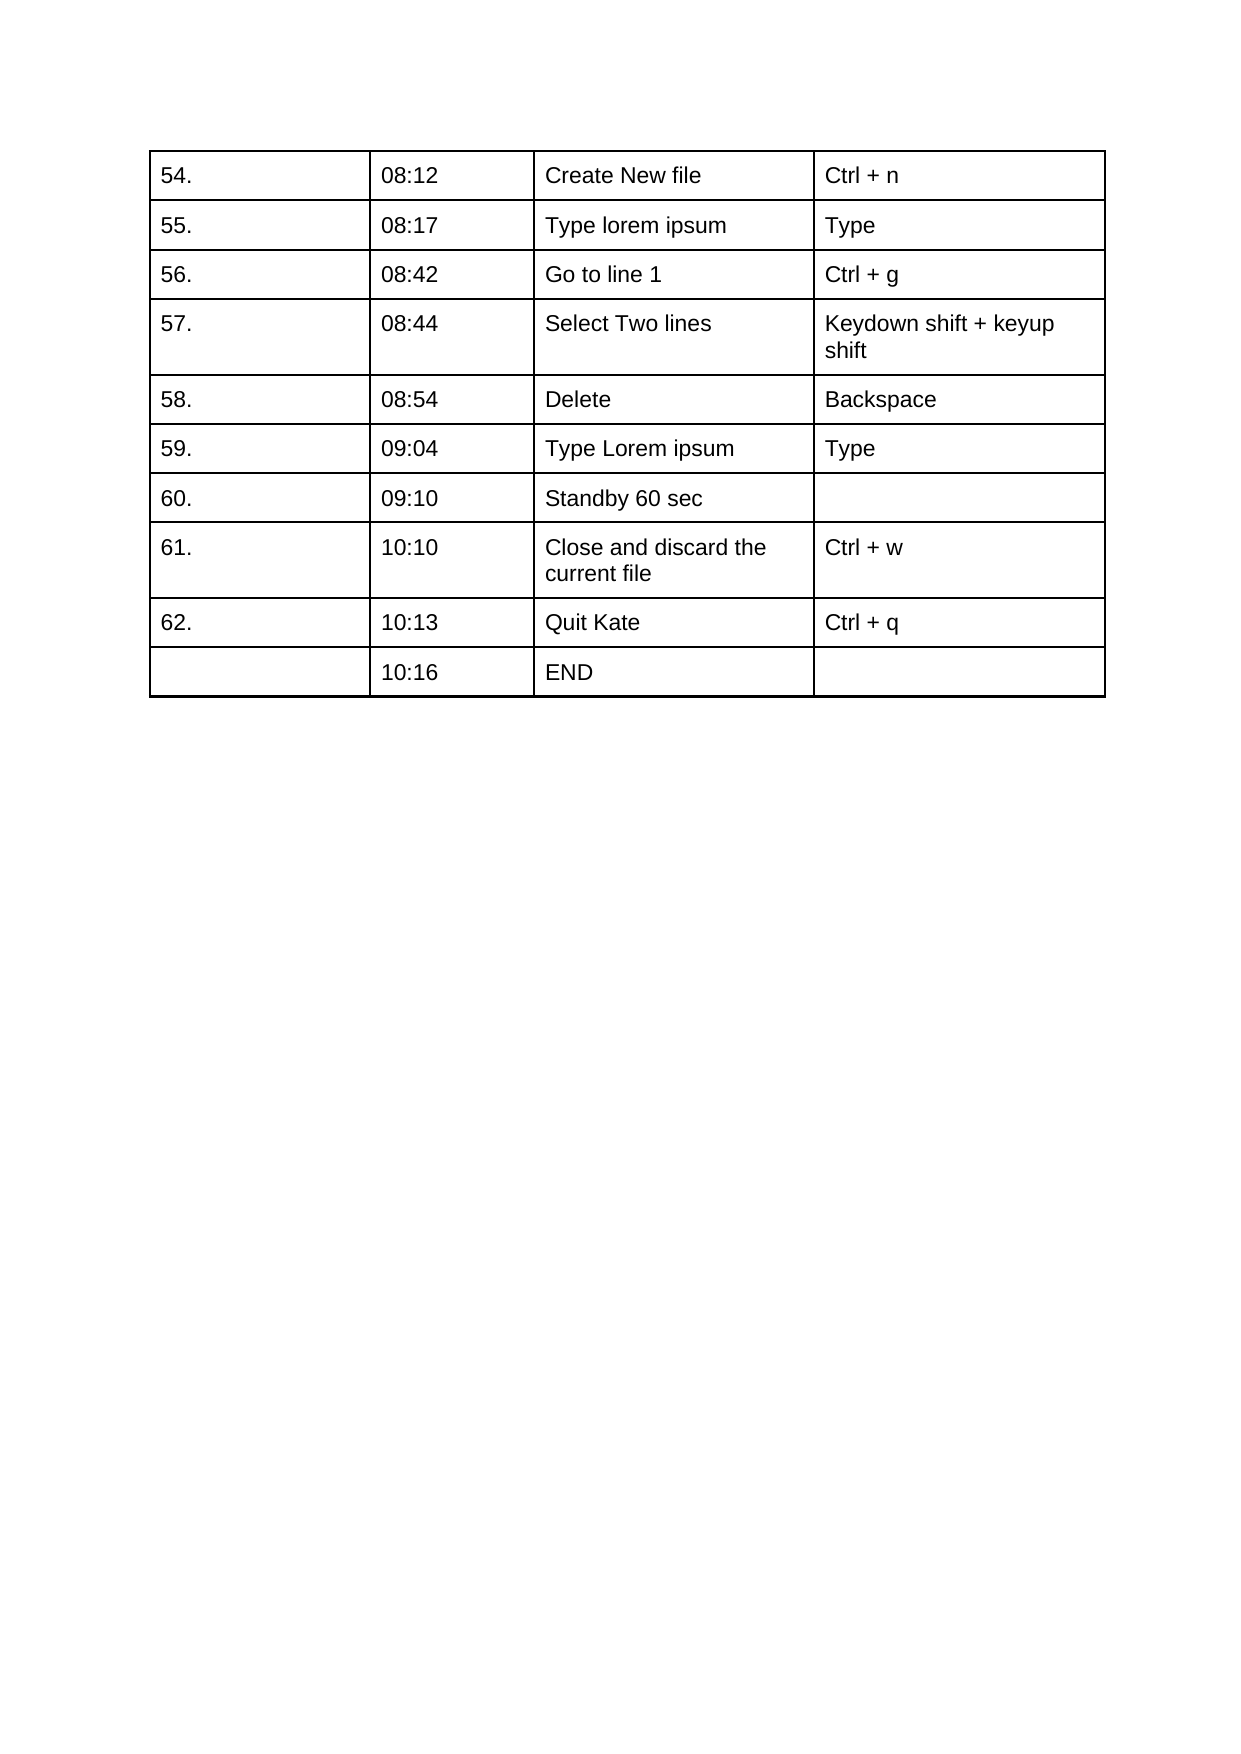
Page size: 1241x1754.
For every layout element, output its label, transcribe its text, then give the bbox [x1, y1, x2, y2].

table_cell 08:42 [371, 251, 533, 298]
table_cell 56. [151, 251, 369, 298]
table_cell [815, 648, 1104, 695]
table_cell Go to line 1 [535, 251, 813, 298]
table_cell 08:54 [371, 376, 533, 423]
table_cell 10:13 [371, 599, 533, 646]
table_cell 10:10 [371, 523, 533, 597]
table_cell 10:16 [371, 648, 533, 695]
table_cell 08:44 [371, 300, 533, 373]
table_cell Type [815, 201, 1104, 248]
table_cell [151, 648, 369, 695]
table_cell Keydown shift + keyup shift [815, 300, 1104, 373]
table_cell Create New file [535, 152, 813, 199]
table_cell 60. [151, 474, 369, 521]
table_cell Quit Kate [535, 599, 813, 646]
table_cell 61. [151, 523, 369, 597]
table_cell [815, 474, 1104, 521]
table_cell Delete [535, 376, 813, 423]
table_cell 08:17 [371, 201, 533, 248]
table_cell Standby 60 sec [535, 474, 813, 521]
table_cell Ctrl + n [815, 152, 1104, 199]
table_cell 09:04 [371, 425, 533, 472]
table_cell Backspace [815, 376, 1104, 423]
table_cell 09:10 [371, 474, 533, 521]
table_cell Type [815, 425, 1104, 472]
table_cell 54. [151, 152, 369, 199]
table_cell Close and discard the current file [535, 523, 813, 597]
table_cell 58. [151, 376, 369, 423]
table_cell END [535, 648, 813, 695]
table_cell Ctrl + g [815, 251, 1104, 298]
table_cell Ctrl + w [815, 523, 1104, 597]
table_cell 59. [151, 425, 369, 472]
table_cell 57. [151, 300, 369, 373]
table_cell 08:12 [371, 152, 533, 199]
table_cell Type lorem ipsum [535, 201, 813, 248]
table_cell Ctrl + q [815, 599, 1104, 646]
table_cell 62. [151, 599, 369, 646]
table_cell 55. [151, 201, 369, 248]
table_cell Select Two lines [535, 300, 813, 373]
table_cell Type Lorem ipsum [535, 425, 813, 472]
